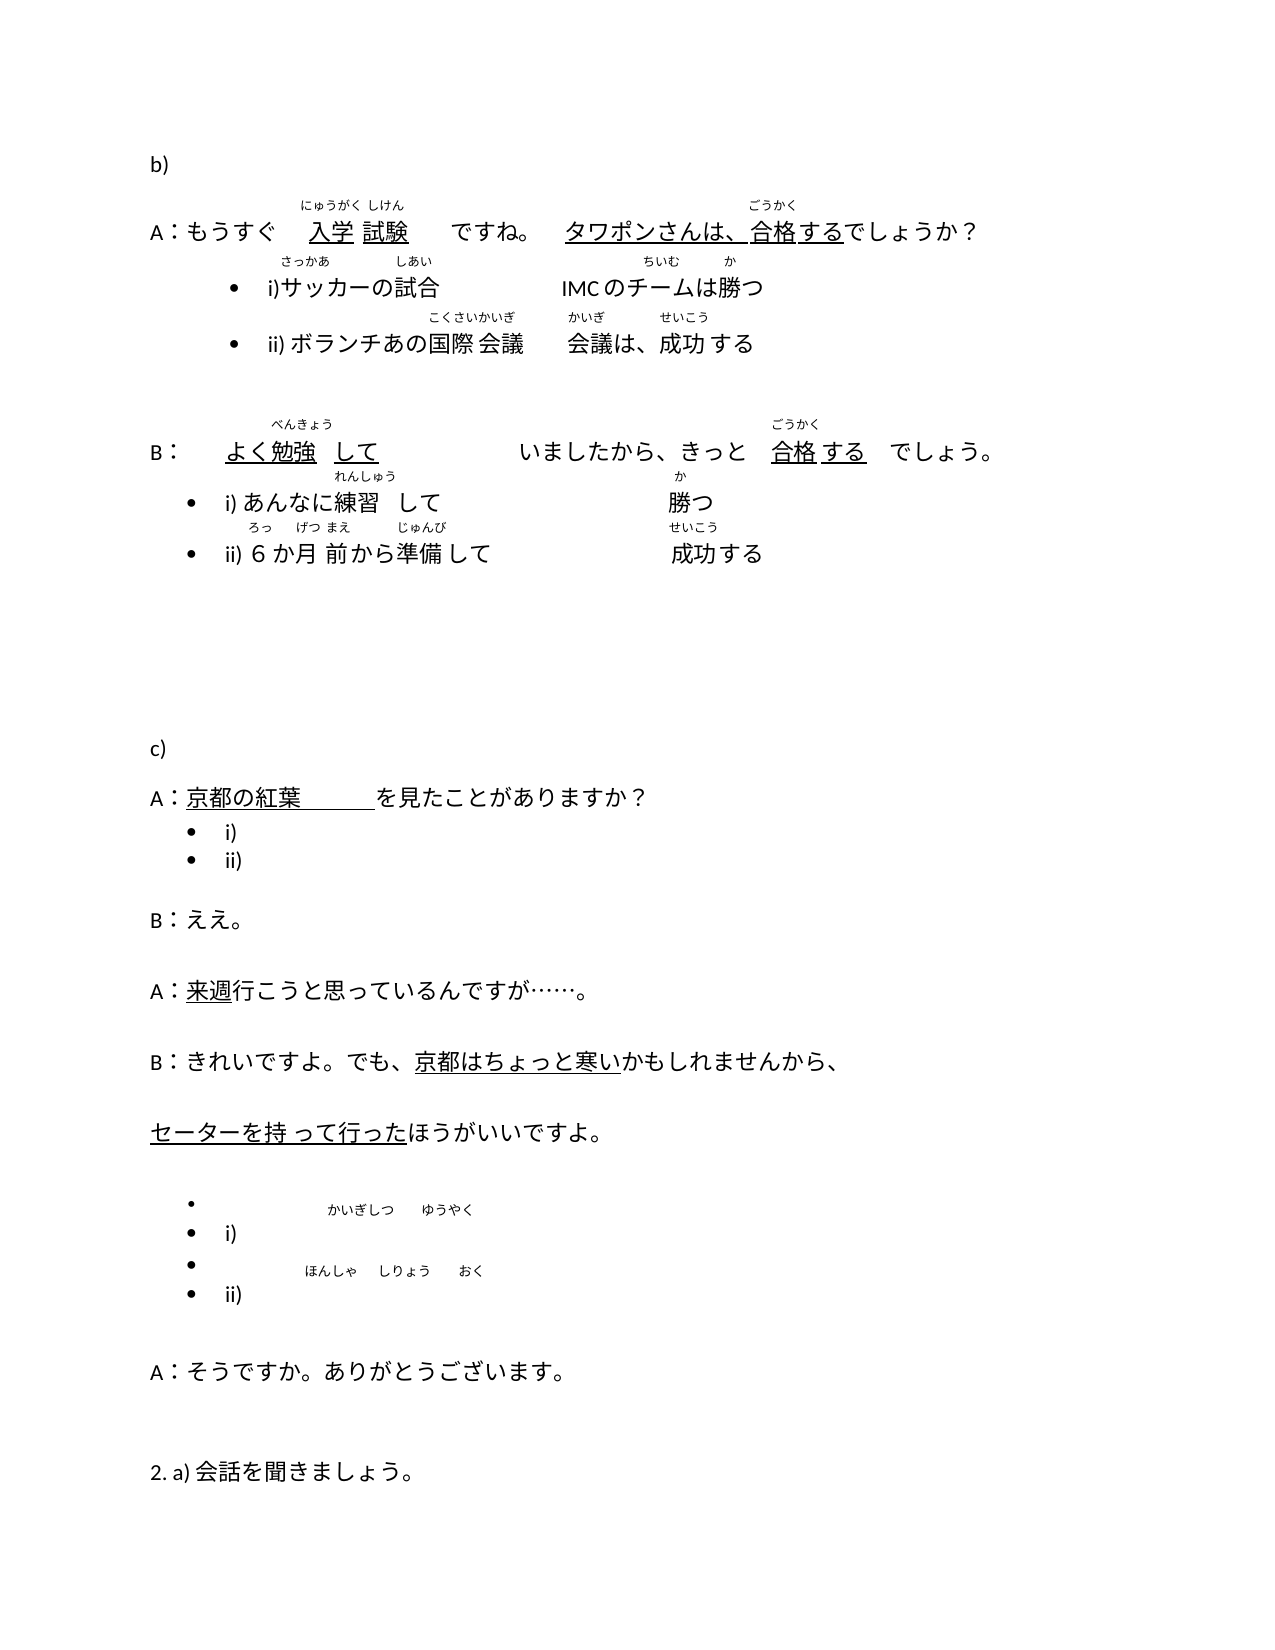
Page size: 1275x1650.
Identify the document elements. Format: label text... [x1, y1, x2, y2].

text B： よく勉強べんきょうして いましたから、きっと 合格ごうかくする でしょう。 [150, 415, 1125, 467]
list i)サッカーさっかあの試合しあい IMCのチームちいむは勝かつ [230, 252, 1125, 303]
list ii) ボランチあの国際こくさい会議かいぎ 会議かいぎは、成功せいこうする [230, 308, 1125, 359]
text B：ええ。 [150, 902, 1125, 936]
list i) [187, 818, 1125, 846]
list かいぎしつ ゆうやく [187, 1186, 1125, 1219]
text b) [150, 150, 1125, 178]
text セーターを持 って行ったほうがいいですよ。 [150, 1115, 1125, 1148]
text B：きれいですよ。でも、京都はちょっと寒いかもしれませんから、 [150, 1044, 1125, 1077]
text A：もうすぐ 入学にゅうがく試験しけん ですね。 タワポンさんは、合格ごうかくするでしょうか？ [150, 196, 1125, 247]
list ii) ６ろっか月げつ 前まえから準備じゅんびして 成功せいこうする [187, 518, 1125, 569]
list i) あんなに練習れんしゅうして 勝かつ [187, 467, 1125, 518]
text A：来週行こうと思っているんですが……。 [150, 973, 1125, 1006]
list ほんしゃ しりょう おく [187, 1247, 1125, 1280]
text c) [150, 734, 1125, 763]
text 2. a) 会話を聞きましょう。 [150, 1454, 1125, 1487]
text A：京都の紅葉 を見たことがありますか？ [150, 780, 1125, 813]
list ii) [187, 846, 1125, 874]
list ii) [187, 1280, 1125, 1308]
list i) [187, 1219, 1125, 1247]
text A：そうですか。ありがとうございます。 [150, 1354, 1125, 1387]
